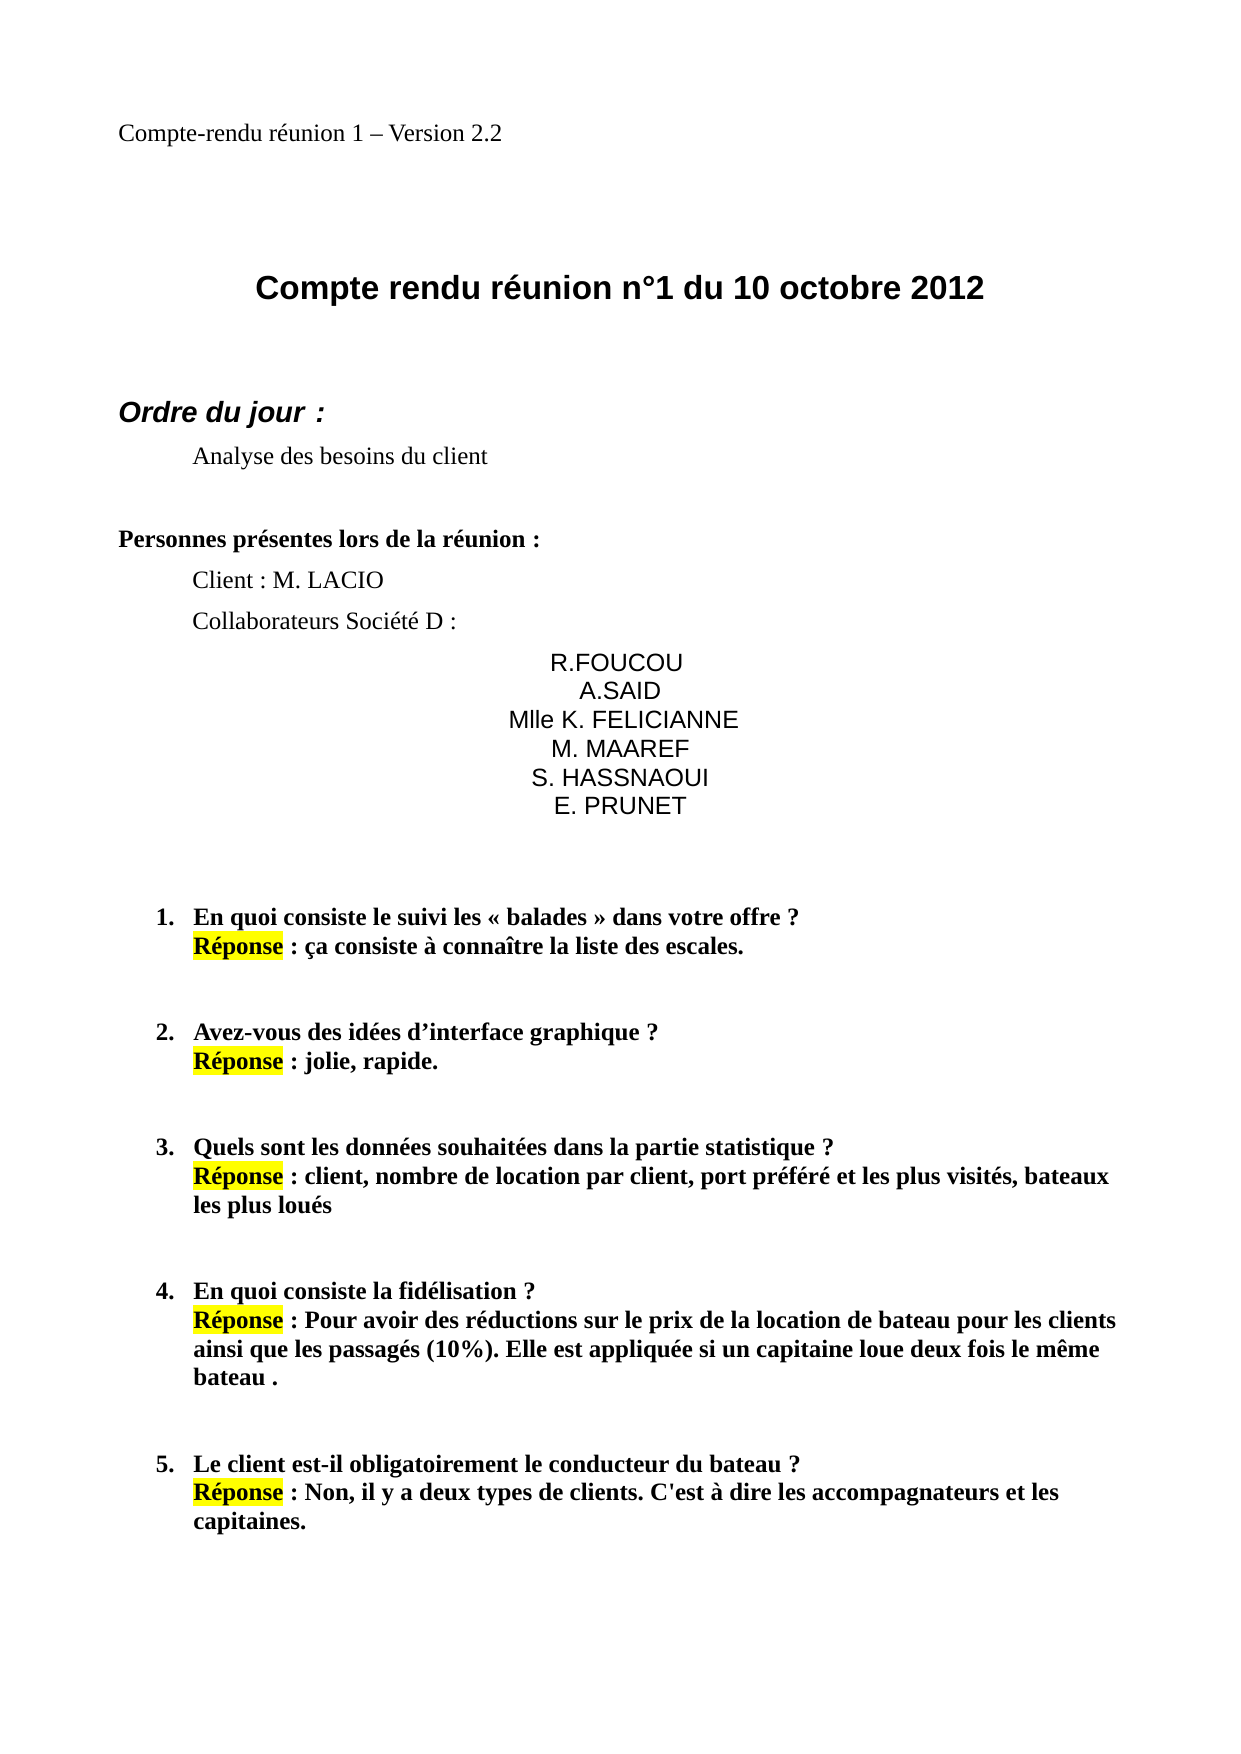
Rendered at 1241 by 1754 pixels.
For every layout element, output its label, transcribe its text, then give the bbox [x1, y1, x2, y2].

text Réponse : client, nombre de location par client, port préféré et les plus visités, bateaux les plus loués [193, 1161, 1122, 1219]
text Réponse : ça consiste à connaître la liste des escales. [193, 931, 1122, 960]
subtitle Compte rendu réunion n°1 du 10 octobre 2012 [118, 268, 1122, 307]
text Réponse : Non, il y a deux types de clients. C'est à dire les accompagnateurs et les capitaines. [193, 1477, 1122, 1535]
subtitle Ordre du jour : [118, 395, 1122, 429]
list En quoi consiste la fidélisation ? [156, 1276, 1122, 1305]
text S. HASSNAOUI [118, 762, 1122, 791]
text Réponse : Pour avoir des réductions sur le prix de la location de bateau pour les clients ainsi que les passagés (10%). Elle est appliquée si un capitaine loue deux fois le même bateau . [193, 1305, 1122, 1391]
text E. PRUNET [118, 791, 1122, 820]
list Quels sont les données souhaitées dans la partie statistique ? [156, 1132, 1122, 1161]
text R.FOUCOU [118, 647, 1122, 676]
text Personnes présentes lors de la réunion : [118, 524, 1122, 552]
text M. MAAREF [118, 734, 1122, 762]
text Client : M. LACIO [118, 565, 1122, 594]
text Collaborateurs Société D : [118, 606, 1122, 635]
text Analyse des besoins du client [118, 441, 1122, 470]
text Réponse : jolie, rapide. [193, 1046, 1122, 1075]
text Mlle K. FELICIANNE [118, 705, 1122, 734]
list Le client est-il obligatoirement le conducteur du bateau ? [156, 1449, 1122, 1477]
list En quoi consiste le suivi les « balades » dans votre offre ? [156, 902, 1122, 931]
text A.SAID [118, 676, 1122, 705]
list Avez-vous des idées d’interface graphique ? [156, 1017, 1122, 1046]
